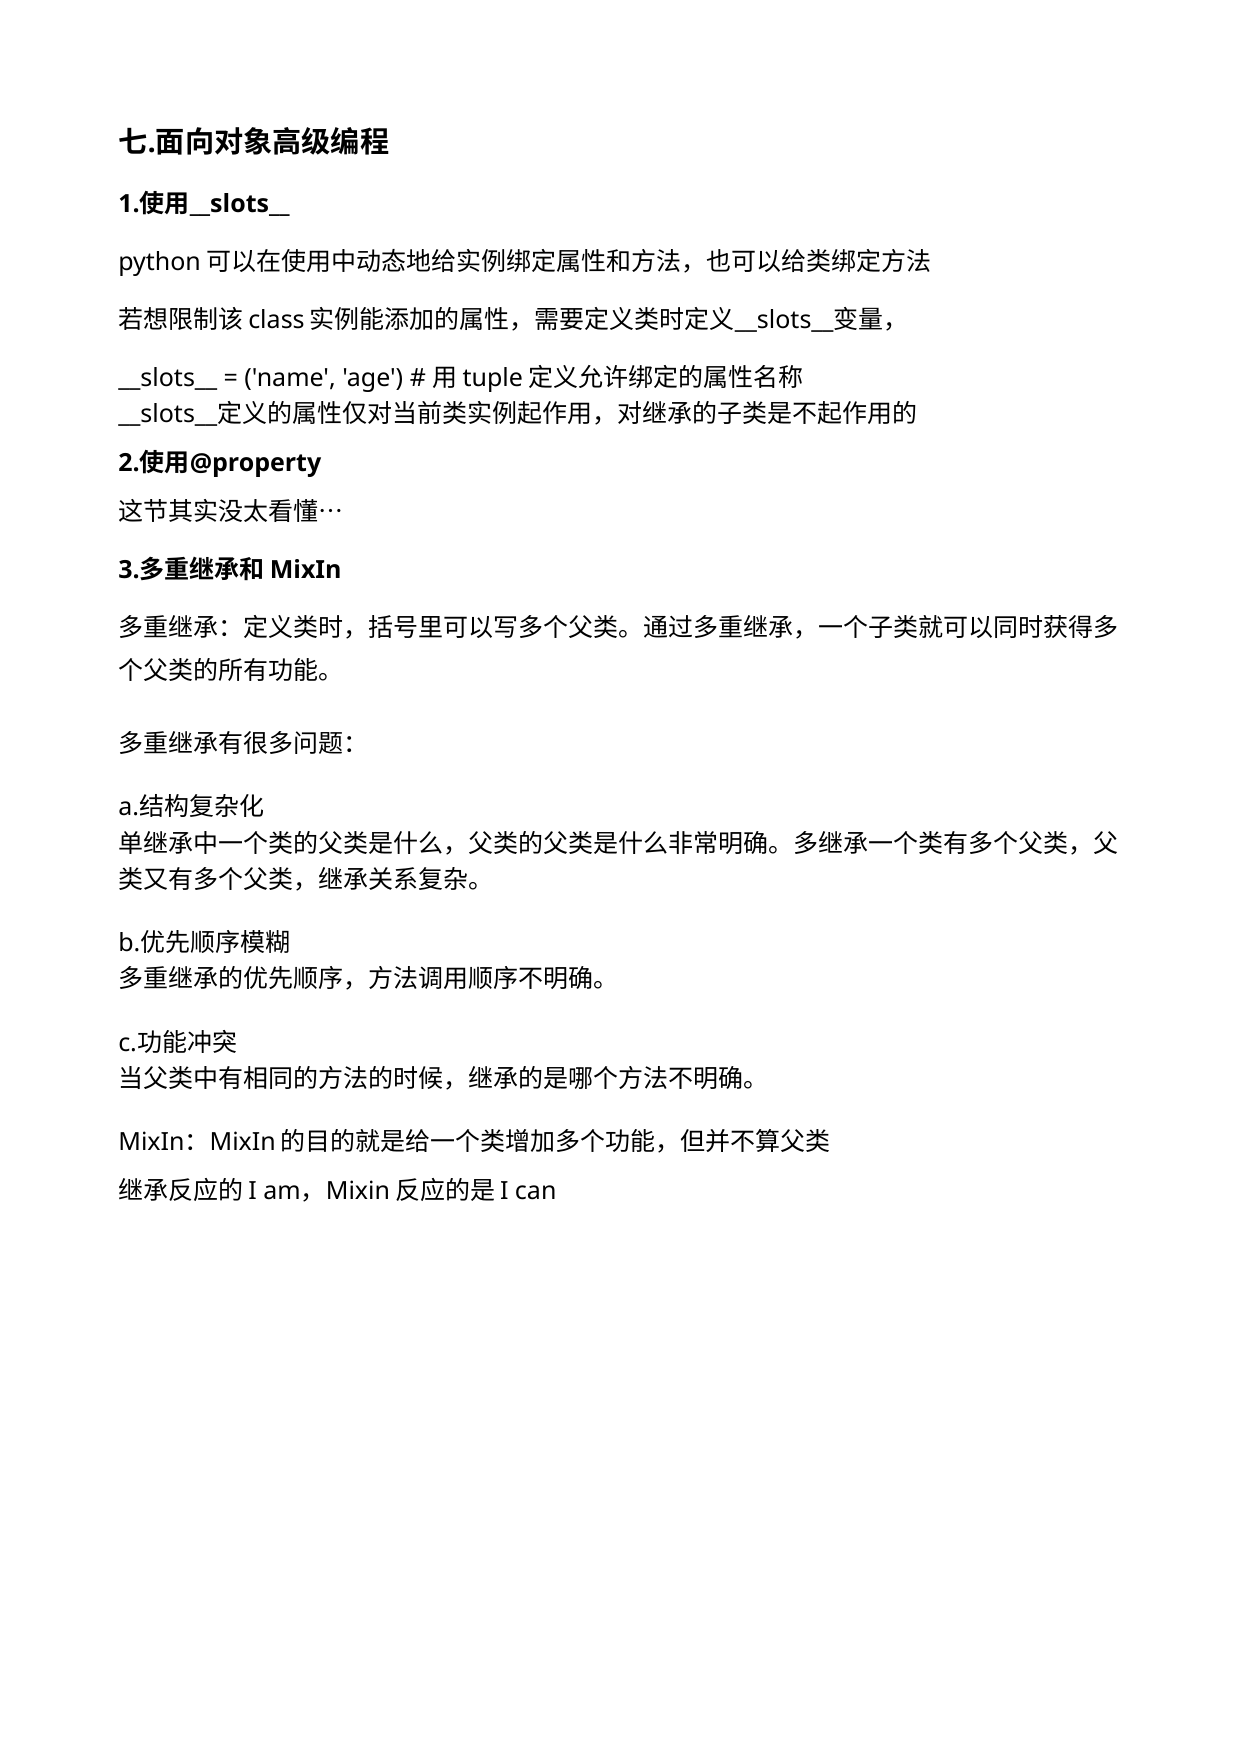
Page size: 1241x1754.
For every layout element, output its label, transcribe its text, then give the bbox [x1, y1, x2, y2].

text python可以在使用中动态地给实例绑定属性和方法，也可以给类绑定方法 [118, 242, 1122, 278]
text 1.使用__slots__ [118, 183, 1122, 220]
subtitle 2.使用@property [118, 443, 1122, 479]
text 继承反应的I am，Mixin反应的是I can [118, 1171, 1122, 1207]
text 多重继承：定义类时，括号里可以写多个父类。通过多重继承，一个子类就可以同时获得多个父类的所有功能。 [118, 607, 1122, 687]
text 七.面向对象高级编程 [118, 118, 1122, 161]
subtitle c.功能冲突 当父类中有相同的方法的时候，继承的是哪个方法不明确。 [118, 1022, 1122, 1095]
text __slots__ = ('name', 'age') # 用tuple定义允许绑定的属性名称 [118, 358, 1122, 394]
subtitle 多重继承有很多问题： [118, 723, 1122, 760]
text 这节其实没太看懂… [118, 491, 1122, 528]
text __slots__定义的属性仅对当前类实例起作用，对继承的子类是不起作用的 [118, 394, 1122, 430]
text 3.多重继承和MixIn [118, 549, 1122, 586]
subtitle MixIn：MixIn的目的就是给一个类增加多个功能，但并不算父类 [118, 1122, 1122, 1158]
subtitle b.优先顺序模糊 多重继承的优先顺序，方法调用顺序不明确。 [118, 923, 1122, 995]
subtitle a.结构复杂化 单继承中一个类的父类是什么，父类的父类是什么非常明确。多继承一个类有多个父类，父类又有多个父类，继承关系复杂。 [118, 787, 1122, 896]
text 若想限制该class实例能添加的属性，需要定义类时定义__slots__变量， [118, 299, 1122, 336]
